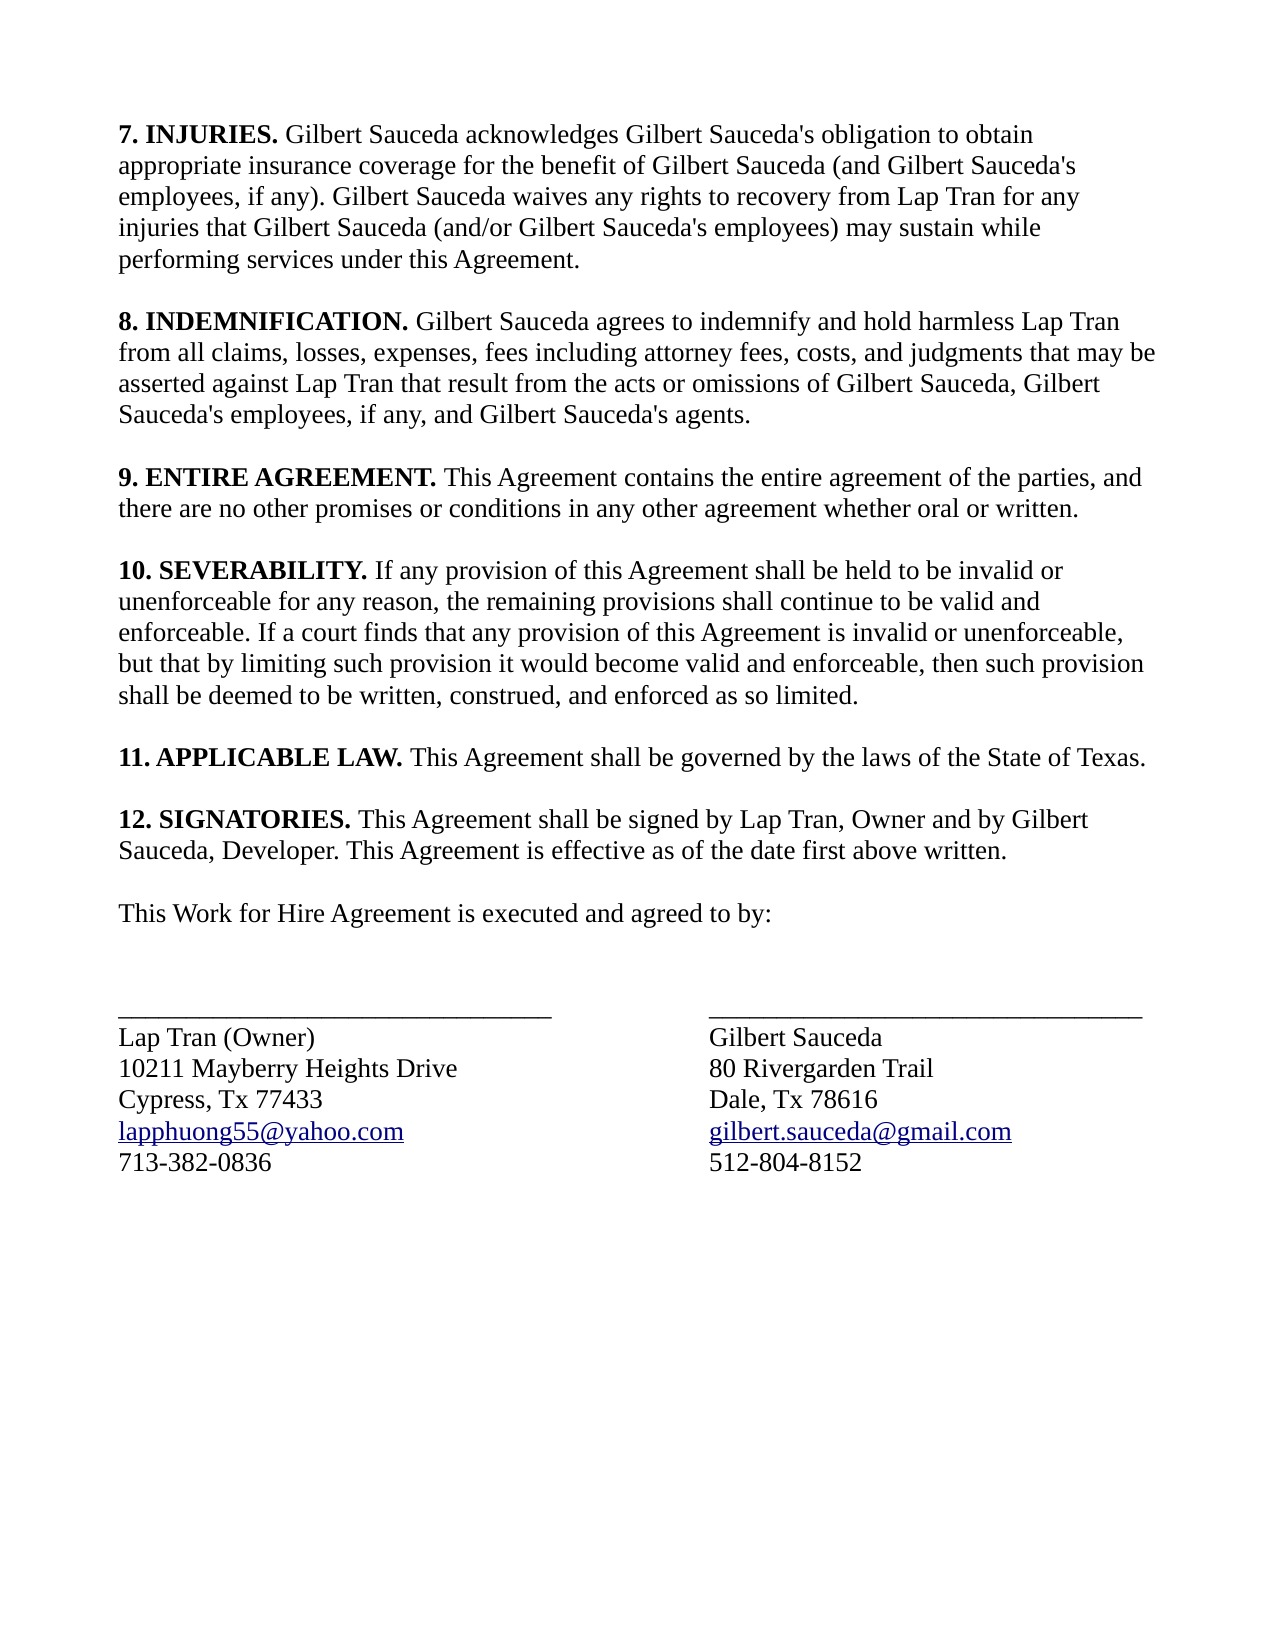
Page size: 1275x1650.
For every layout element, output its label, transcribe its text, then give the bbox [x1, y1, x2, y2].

text 9. ENTIRE AGREEMENT. This Agreement contains the entire agreement of the parties, and there are no other promises or conditions in any other agreement whether oral or written. [118, 461, 1157, 523]
text Cypress, Tx 77433 Dale, Tx 78616 [118, 1084, 1157, 1115]
text from all claims, losses, expenses, fees including attorney fees, costs, and judgments that may be [118, 336, 1157, 367]
text 10. SEVERABILITY. If any provision of this Agreement shall be held to be invalid or unenforceable for any reason, the remaining provisions shall continue to be valid and enforceable. If a court finds that any provision of this Agreement is invalid or unenforceable, but that by limiting such provision it would become valid and enforceable, then such provision shall be deemed to be written, construed, and enforced as so limited. [118, 554, 1157, 710]
text 713-382-0836 512-804-8152 [118, 1146, 1157, 1177]
text Lap Tran (Owner) Gilbert Sauceda [118, 1021, 1157, 1052]
text 8. INDEMNIFICATION. Gilbert Sauceda agrees to indemnify and hold harmless Lap Tran [118, 305, 1157, 336]
text 10211 Mayberry Heights Drive 80 Rivergarden Trail [118, 1052, 1157, 1084]
text Sauceda's employees, if any, and Gilbert Sauceda's agents. [118, 398, 1157, 429]
text 12. SIGNATORIES. This Agreement shall be signed by Lap Tran, Owner and by Gilbert Sauceda, Developer. This Agreement is effective as of the date first above written. [118, 803, 1157, 866]
text lapphuong55@yahoo.com gilbert.sauceda@gmail.com [118, 1115, 1157, 1146]
text asserted against Lap Tran that result from the acts or omissions of Gilbert Sauceda, Gilbert [118, 367, 1157, 398]
text ________________________________ ________________________________ [118, 990, 1157, 1021]
text 11. APPLICABLE LAW. This Agreement shall be governed by the laws of the State of Texas. [118, 741, 1157, 772]
text This Work for Hire Agreement is executed and agreed to by: [118, 897, 1157, 928]
text 7. INJURIES. Gilbert Sauceda acknowledges Gilbert Sauceda's obligation to obtain appropriate insurance coverage for the benefit of Gilbert Sauceda (and Gilbert Sauceda's employees, if any). Gilbert Sauceda waives any rights to recovery from Lap Tran for any injuries that Gilbert Sauceda (and/or Gilbert Sauceda's employees) may sustain while performing services under this Agreement. [118, 118, 1157, 274]
